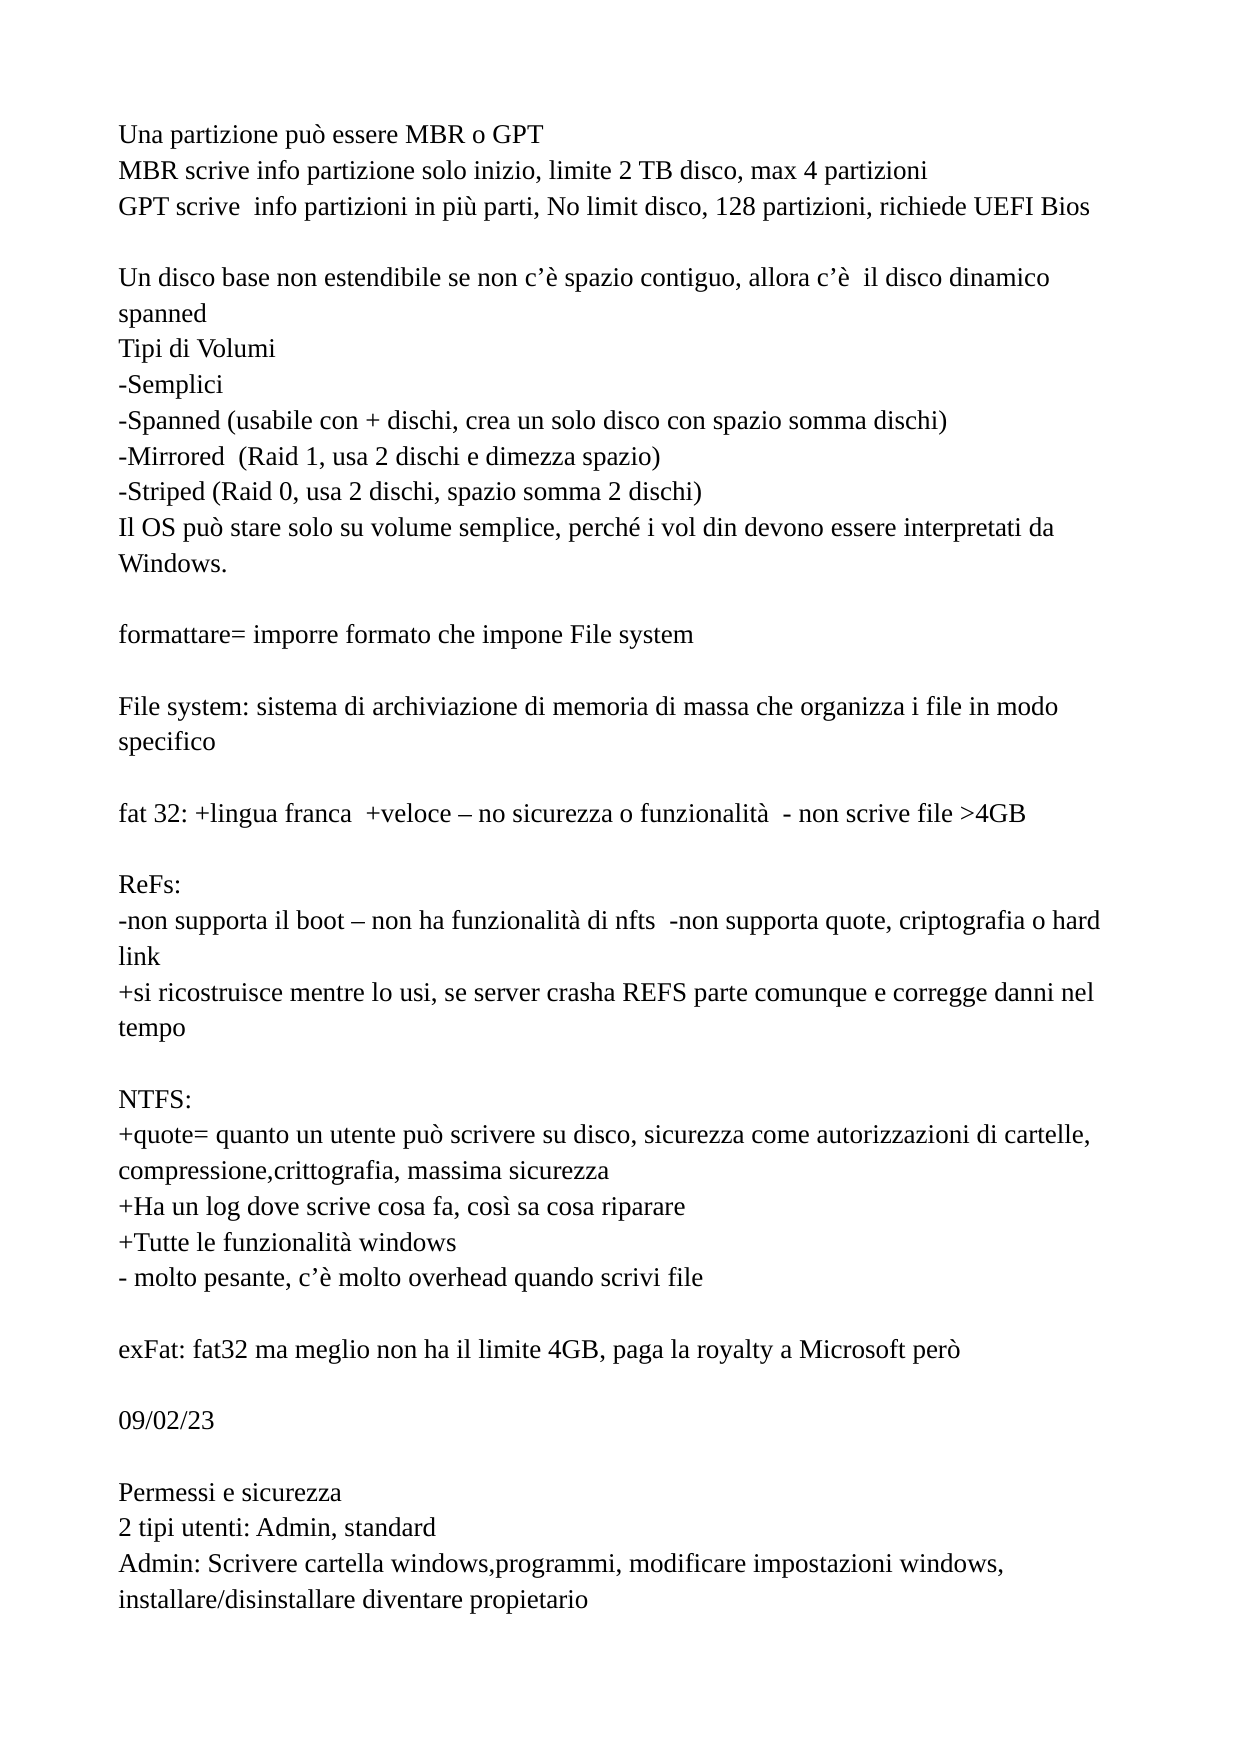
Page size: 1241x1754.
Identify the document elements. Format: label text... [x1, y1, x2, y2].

text 2 tipi utenti: Admin, standard [118, 1512, 1122, 1543]
text -Mirrored (Raid 1, usa 2 dischi e dimezza spazio) [118, 440, 1122, 471]
text +Tutte le funzionalità windows [118, 1226, 1122, 1257]
text ReFs: [118, 868, 1122, 899]
text exFat: fat32 ma meglio non ha il limite 4GB, paga la royalty a Microsoft però [118, 1333, 1122, 1364]
text fat 32: +lingua franca +veloce – no sicurezza o funzionalità - non scrive file >4GB [118, 797, 1122, 828]
text File system: sistema di archiviazione di memoria di massa che organizza i file in modo specifico [118, 690, 1122, 757]
text NTFS: [118, 1083, 1122, 1114]
text -Spanned (usabile con + dischi, crea un solo disco con spazio somma dischi) [118, 404, 1122, 435]
text MBR scrive info partizione solo inizio, limite 2 TB disco, max 4 partizioni [118, 154, 1122, 185]
text Admin: Scrivere cartella windows,programmi, modificare impostazioni windows, installare/disinstallare diventare propietario [118, 1547, 1122, 1614]
text -Striped (Raid 0, usa 2 dischi, spazio somma 2 dischi) [118, 475, 1122, 507]
text Un disco base non estendibile se non c’è spazio contiguo, allora c’è il disco dinamico spanned [118, 261, 1122, 328]
text - molto pesante, c’è molto overhead quando scrivi file [118, 1261, 1122, 1293]
text -Semplici [118, 368, 1122, 399]
text Una partizione può essere MBR o GPT [118, 118, 1122, 149]
text Tipi di Volumi [118, 332, 1122, 364]
text Permessi e sicurezza [118, 1476, 1122, 1507]
text +si ricostruisce mentre lo usi, se server crasha REFS parte comunque e corregge danni nel tempo [118, 976, 1122, 1042]
text formattare= imporre formato che impone File system [118, 618, 1122, 649]
text Il OS può stare solo su volume semplice, perché i vol din devono essere interpretati da Windows. [118, 511, 1122, 578]
text GPT scrive info partizioni in più parti, No limit disco, 128 partizioni, richiede UEFI Bios [118, 189, 1122, 221]
text -non supporta il boot – non ha funzionalità di nfts -non supporta quote, criptografia o hard link [118, 904, 1122, 971]
text 09/02/23 [118, 1404, 1122, 1436]
text +Ha un log dove scrive cosa fa, così sa cosa riparare [118, 1190, 1122, 1221]
text +quote= quanto un utente può scrivere su disco, sicurezza come autorizzazioni di cartelle, compressione,crittografia, massima sicurezza [118, 1118, 1122, 1185]
